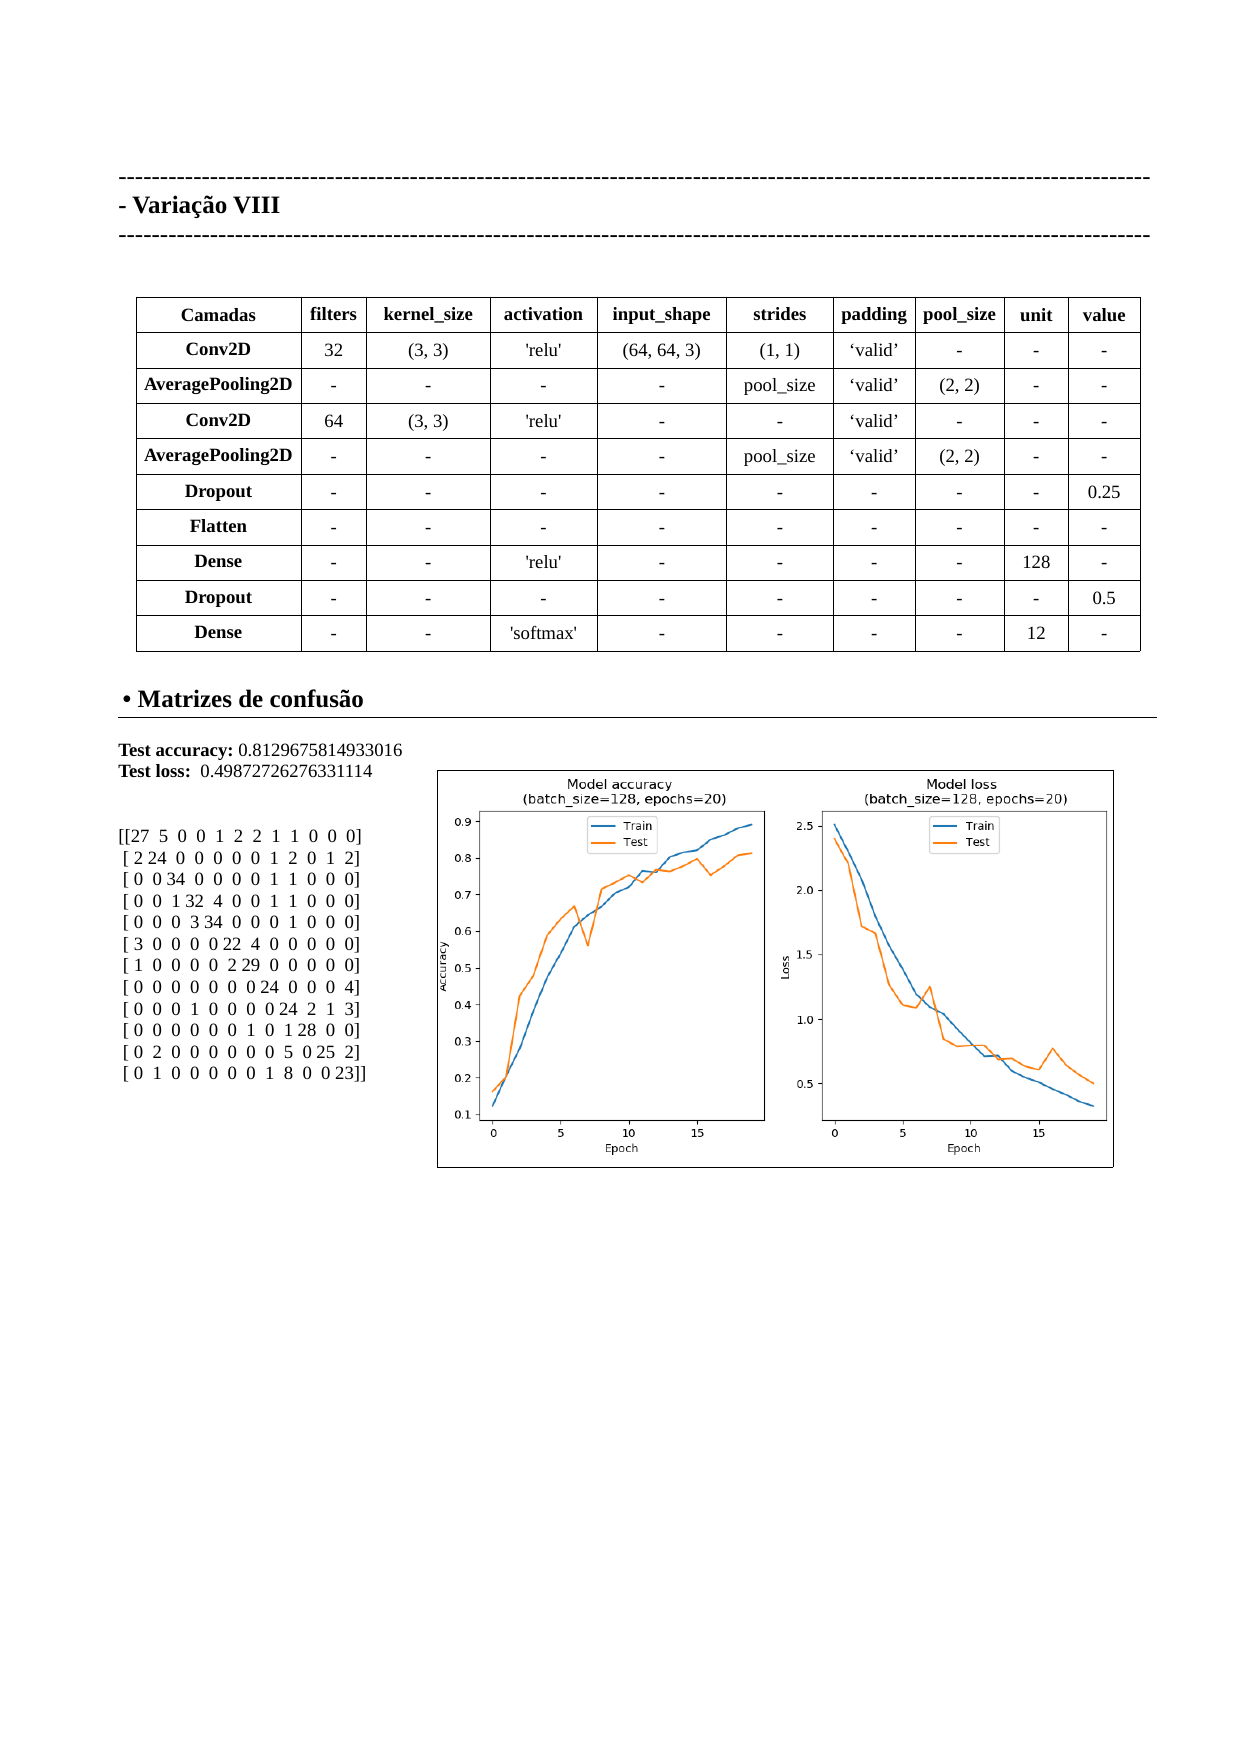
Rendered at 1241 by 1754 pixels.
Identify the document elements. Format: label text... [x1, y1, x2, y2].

text [ 0 0 0 3 34 0 0 0 1 0 0 0] [118, 911, 437, 933]
table_cell - [598, 546, 726, 580]
text [ 2 24 0 0 0 0 0 1 2 0 1 2] [118, 847, 437, 868]
table_cell - [834, 475, 915, 509]
text [1114, 825, 1157, 847]
table_cell - [598, 439, 726, 474]
table_cell - [302, 546, 366, 580]
text [ 0 2 0 0 0 0 0 0 5 0 25 2] [118, 1041, 437, 1062]
table_cell - [1005, 439, 1068, 474]
table_cell - [598, 369, 726, 403]
text [1114, 890, 1157, 911]
table_cell - [598, 510, 726, 544]
table_cell - [1069, 510, 1140, 544]
table_cell (3, 3) [367, 404, 490, 438]
table_cell - [1005, 475, 1068, 509]
table_cell AveragePooling2D [137, 369, 301, 403]
text [1114, 954, 1157, 976]
table_cell - [834, 581, 915, 615]
table_cell Dropout [137, 475, 301, 509]
table_cell 128 [1005, 546, 1068, 580]
text [ 0 0 0 0 0 0 1 0 1 28 0 0] [118, 1019, 437, 1041]
table_cell Conv2D [137, 404, 301, 438]
table_cell 0.25 [1069, 475, 1140, 509]
table_header filters [302, 298, 366, 332]
text [[27 5 0 0 1 2 2 1 1 0 0 0] [118, 825, 437, 847]
table_cell Dropout [137, 581, 301, 615]
text [ 0 0 0 1 0 0 0 0 24 2 1 3] [118, 997, 437, 1019]
table_cell - [1069, 546, 1140, 580]
table_cell - [598, 581, 726, 615]
table_cell - [727, 581, 833, 615]
text [ 3 0 0 0 0 22 4 0 0 0 0 0] [118, 933, 437, 954]
text ---------------------------------------------------------------------------------------------------------------------------- [118, 161, 1157, 190]
text ---------------------------------------------------------------------------------------------------------------------------- [118, 219, 1157, 247]
table_cell - [302, 616, 366, 651]
table_cell (1, 1) [727, 333, 833, 367]
table_cell - [598, 404, 726, 438]
table_cell - [916, 616, 1004, 651]
text [1114, 1062, 1157, 1084]
table_cell pool_size [727, 439, 833, 474]
table_cell 64 [302, 404, 366, 438]
table_cell - [1005, 581, 1068, 615]
table_cell - [1005, 369, 1068, 403]
table_cell - [367, 510, 490, 544]
text [438, 771, 1113, 1167]
table_cell - [727, 475, 833, 509]
table_cell - [491, 510, 597, 544]
table_cell - [367, 616, 490, 651]
text [ 1 0 0 0 0 2 29 0 0 0 0 0] [118, 954, 437, 976]
table_cell 0.5 [1069, 581, 1140, 615]
table_header pool_size [916, 298, 1004, 332]
table_cell - [302, 475, 366, 509]
table_header unit [1005, 298, 1068, 332]
table_cell - [1069, 439, 1140, 474]
table_cell - [1005, 333, 1068, 367]
table_cell - [302, 581, 366, 615]
text [1114, 847, 1157, 868]
table_cell Dense [137, 616, 301, 651]
table_cell - [302, 510, 366, 544]
text [1114, 976, 1157, 997]
table_cell - [1069, 404, 1140, 438]
table_cell - [367, 546, 490, 580]
table_cell - [491, 369, 597, 403]
table_cell - [727, 404, 833, 438]
table_cell (3, 3) [367, 333, 490, 367]
text Test accuracy: 0.8129675814933016 [118, 739, 1157, 760]
table_header kernel_size [367, 298, 490, 332]
table_cell - [727, 616, 833, 651]
table_cell - [916, 333, 1004, 367]
table_header Camadas [137, 298, 301, 332]
table_cell AveragePooling2D [137, 439, 301, 474]
text [ 0 0 34 0 0 0 0 1 1 0 0 0] [118, 868, 437, 890]
table_cell - [367, 439, 490, 474]
text [ 0 0 1 32 4 0 0 1 1 0 0 0] [118, 890, 437, 911]
table_cell (2, 2) [916, 369, 1004, 403]
table_cell ‘valid’ [834, 404, 915, 438]
table_cell - [1069, 333, 1140, 367]
table_cell - [916, 404, 1004, 438]
table_cell - [727, 546, 833, 580]
text [1114, 1019, 1157, 1041]
table_cell - [1069, 369, 1140, 403]
table_cell (64, 64, 3) [598, 333, 726, 367]
table_cell - [916, 510, 1004, 544]
table_cell - [916, 475, 1004, 509]
text [ 0 0 0 0 0 0 0 24 0 0 0 4] [118, 976, 437, 997]
table_cell - [367, 581, 490, 615]
table_cell - [727, 510, 833, 544]
table_cell - [1069, 616, 1140, 651]
table_cell 'relu' [491, 404, 597, 438]
table_header input_shape [598, 298, 726, 332]
table_cell - [491, 475, 597, 509]
table_cell - [834, 616, 915, 651]
table_cell - [367, 475, 490, 509]
table_cell - [834, 510, 915, 544]
table_cell 'softmax' [491, 616, 597, 651]
table_cell pool_size [727, 369, 833, 403]
table_cell 'relu' [491, 546, 597, 580]
text [1114, 911, 1157, 933]
table_cell - [302, 369, 366, 403]
table_cell 'relu' [491, 333, 597, 367]
table_header strides [727, 298, 833, 332]
text Test loss: 0.49872726276331114 [118, 760, 1157, 782]
text [ 0 1 0 0 0 0 0 1 8 0 0 23]] [118, 1062, 437, 1084]
table_cell - [916, 581, 1004, 615]
text - Variação VIII [118, 190, 1157, 219]
table_cell Dense [137, 546, 301, 580]
table_cell ‘valid’ [834, 333, 915, 367]
table_cell ‘valid’ [834, 369, 915, 403]
picture [440, 773, 1111, 1164]
table_header activation [491, 298, 597, 332]
text [1114, 1041, 1157, 1062]
table_cell - [302, 439, 366, 474]
table_cell - [834, 546, 915, 580]
table_cell Flatten [137, 510, 301, 544]
table_cell (2, 2) [916, 439, 1004, 474]
text [1114, 868, 1157, 890]
table_cell - [491, 439, 597, 474]
table_cell 12 [1005, 616, 1068, 651]
text • Matrizes de confusão [118, 679, 1157, 717]
table_header value [1069, 298, 1140, 332]
table_cell - [491, 581, 597, 615]
table_cell - [598, 475, 726, 509]
table_cell - [598, 616, 726, 651]
table_cell 32 [302, 333, 366, 367]
table_cell Conv2D [137, 333, 301, 367]
text [1114, 997, 1157, 1019]
table_cell ‘valid’ [834, 439, 915, 474]
table_cell - [367, 369, 490, 403]
table_cell - [1005, 510, 1068, 544]
table_cell - [916, 546, 1004, 580]
table_cell - [1005, 404, 1068, 438]
text [1114, 933, 1157, 954]
table_header padding [834, 298, 915, 332]
